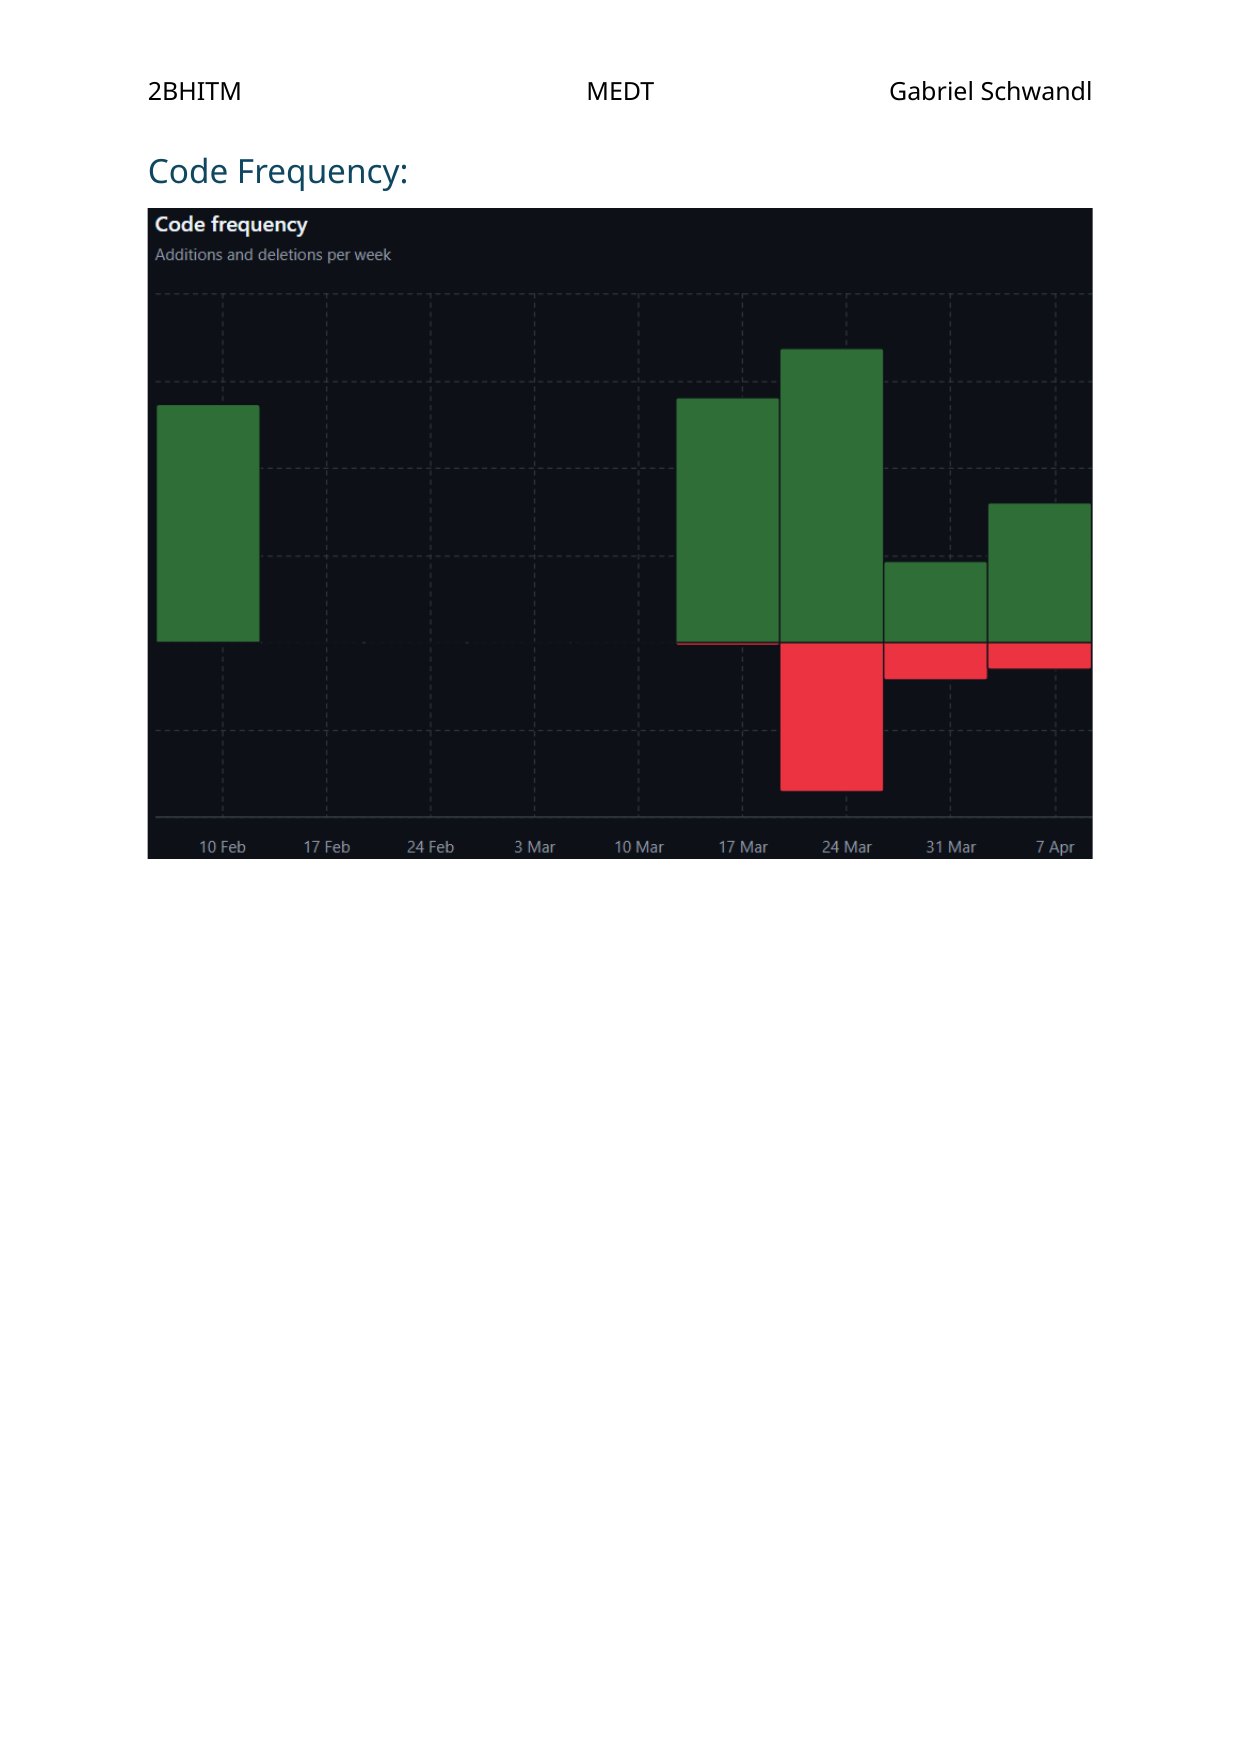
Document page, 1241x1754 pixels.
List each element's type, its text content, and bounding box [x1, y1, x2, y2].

subtitle Code Frequency: [148, 148, 1093, 193]
